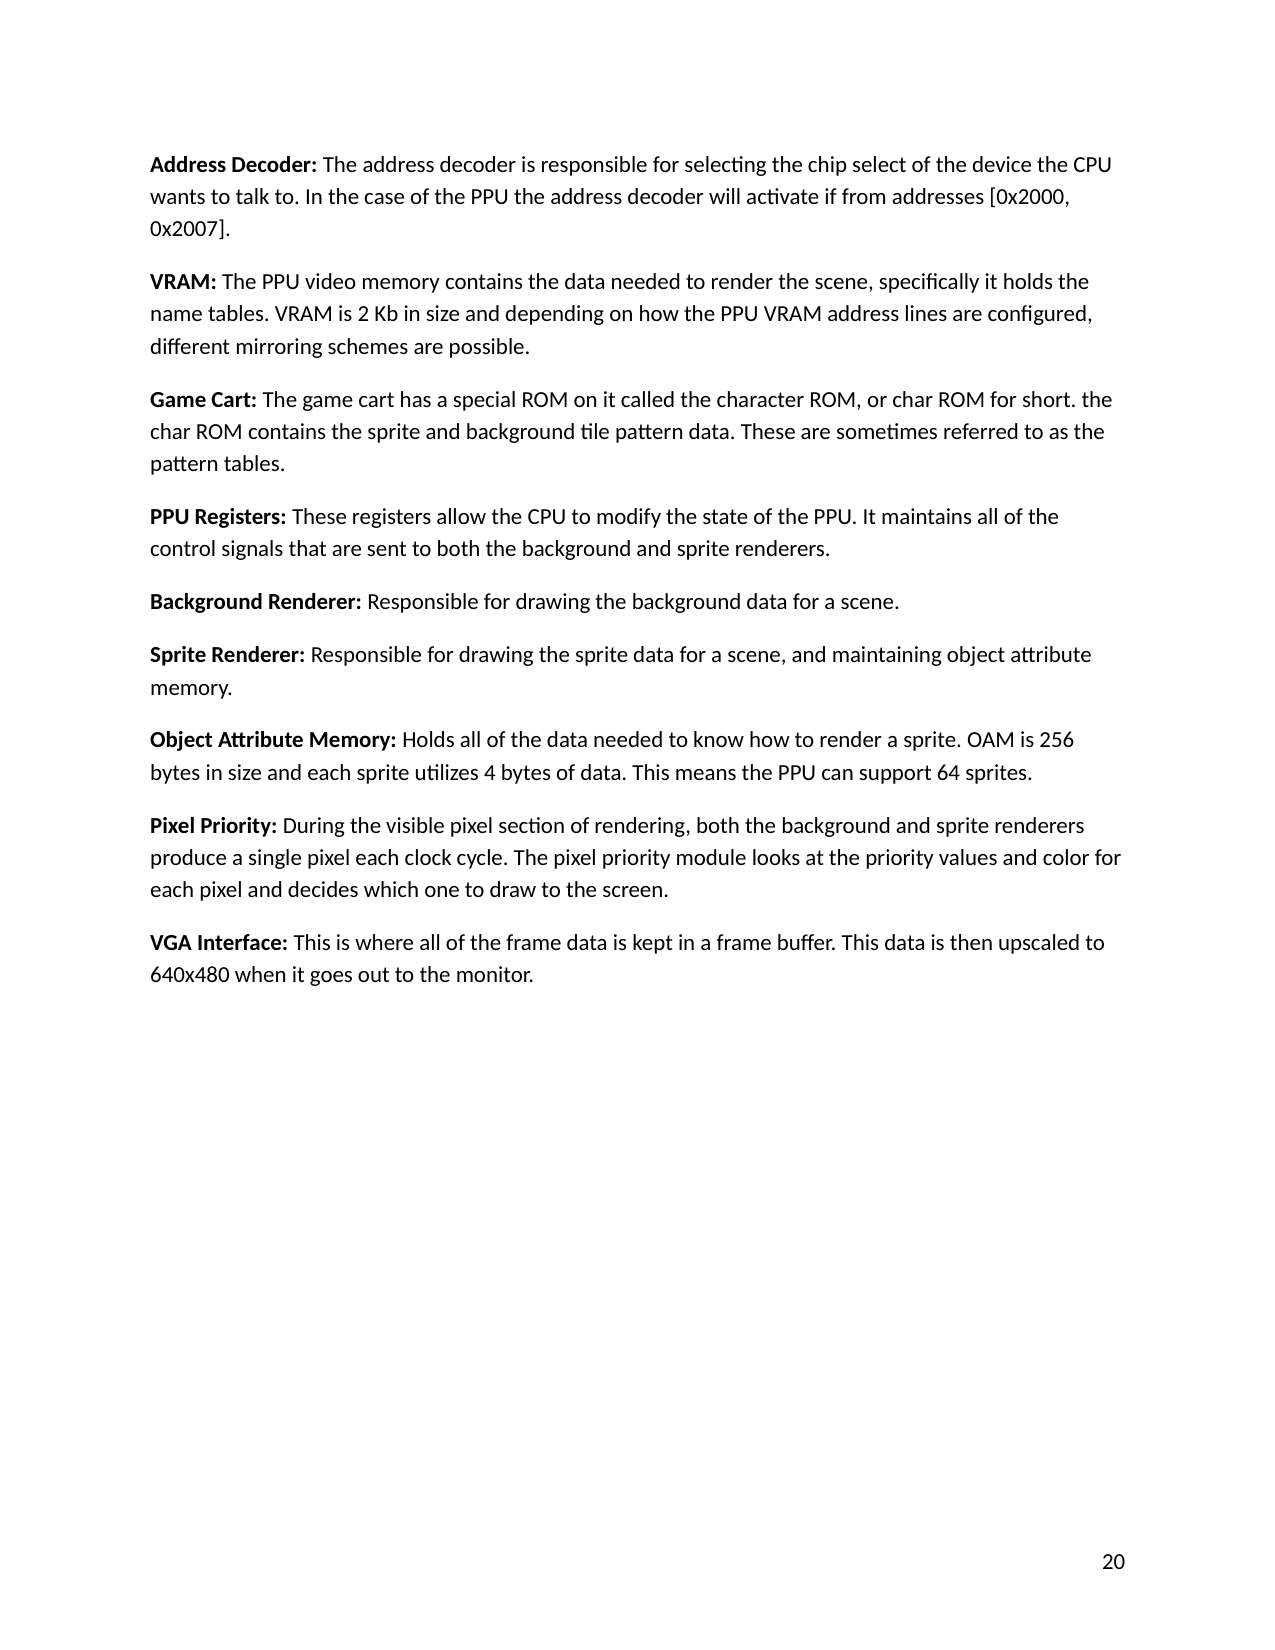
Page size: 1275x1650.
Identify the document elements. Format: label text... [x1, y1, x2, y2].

text Address Decoder: The address decoder is responsible for selecting the chip select of the device the CPU wants to talk to. In the case of the PPU the address decoder will activate if from addresses [0x2000, 0x2007]. [150, 150, 1125, 242]
text Sprite Renderer: Responsible for drawing the sprite data for a scene, and maintaining object attribute memory. [150, 640, 1125, 701]
text PPU Registers: These registers allow the CPU to modify the state of the PPU. It maintains all of the control signals that are sent to both the background and sprite renderers. [150, 502, 1125, 562]
text Object Attribute Memory: Holds all of the data needed to know how to render a sprite. OAM is 256 bytes in size and each sprite utilizes 4 bytes of data. This means the PPU can support 64 sprites. [150, 726, 1125, 786]
text VRAM: The PPU video memory contains the data needed to render the scene, specifically it holds the name tables. VRAM is 2 Kb in size and depending on how the PPU VRAM address lines are configured, different mirroring schemes are possible. [150, 267, 1125, 360]
text Background Renderer: Responsible for drawing the background data for a scene. [150, 587, 1125, 615]
text Game Cart: The game cart has a special ROM on it called the character ROM, or char ROM for short. the char ROM contains the sprite and background tile pattern data. These are sometimes referred to as the pattern tables. [150, 385, 1125, 477]
text VGA Interface: This is where all of the frame data is kept in a frame buffer. This data is then upscaled to 640x480 when it goes out to the monitor. [150, 928, 1125, 988]
text Pixel Priority: During the visible pixel section of rendering, both the background and sprite renderers produce a single pixel each clock cycle. The pixel priority module looks at the priority values and color for each pixel and decides which one to draw to the screen. [150, 811, 1125, 903]
